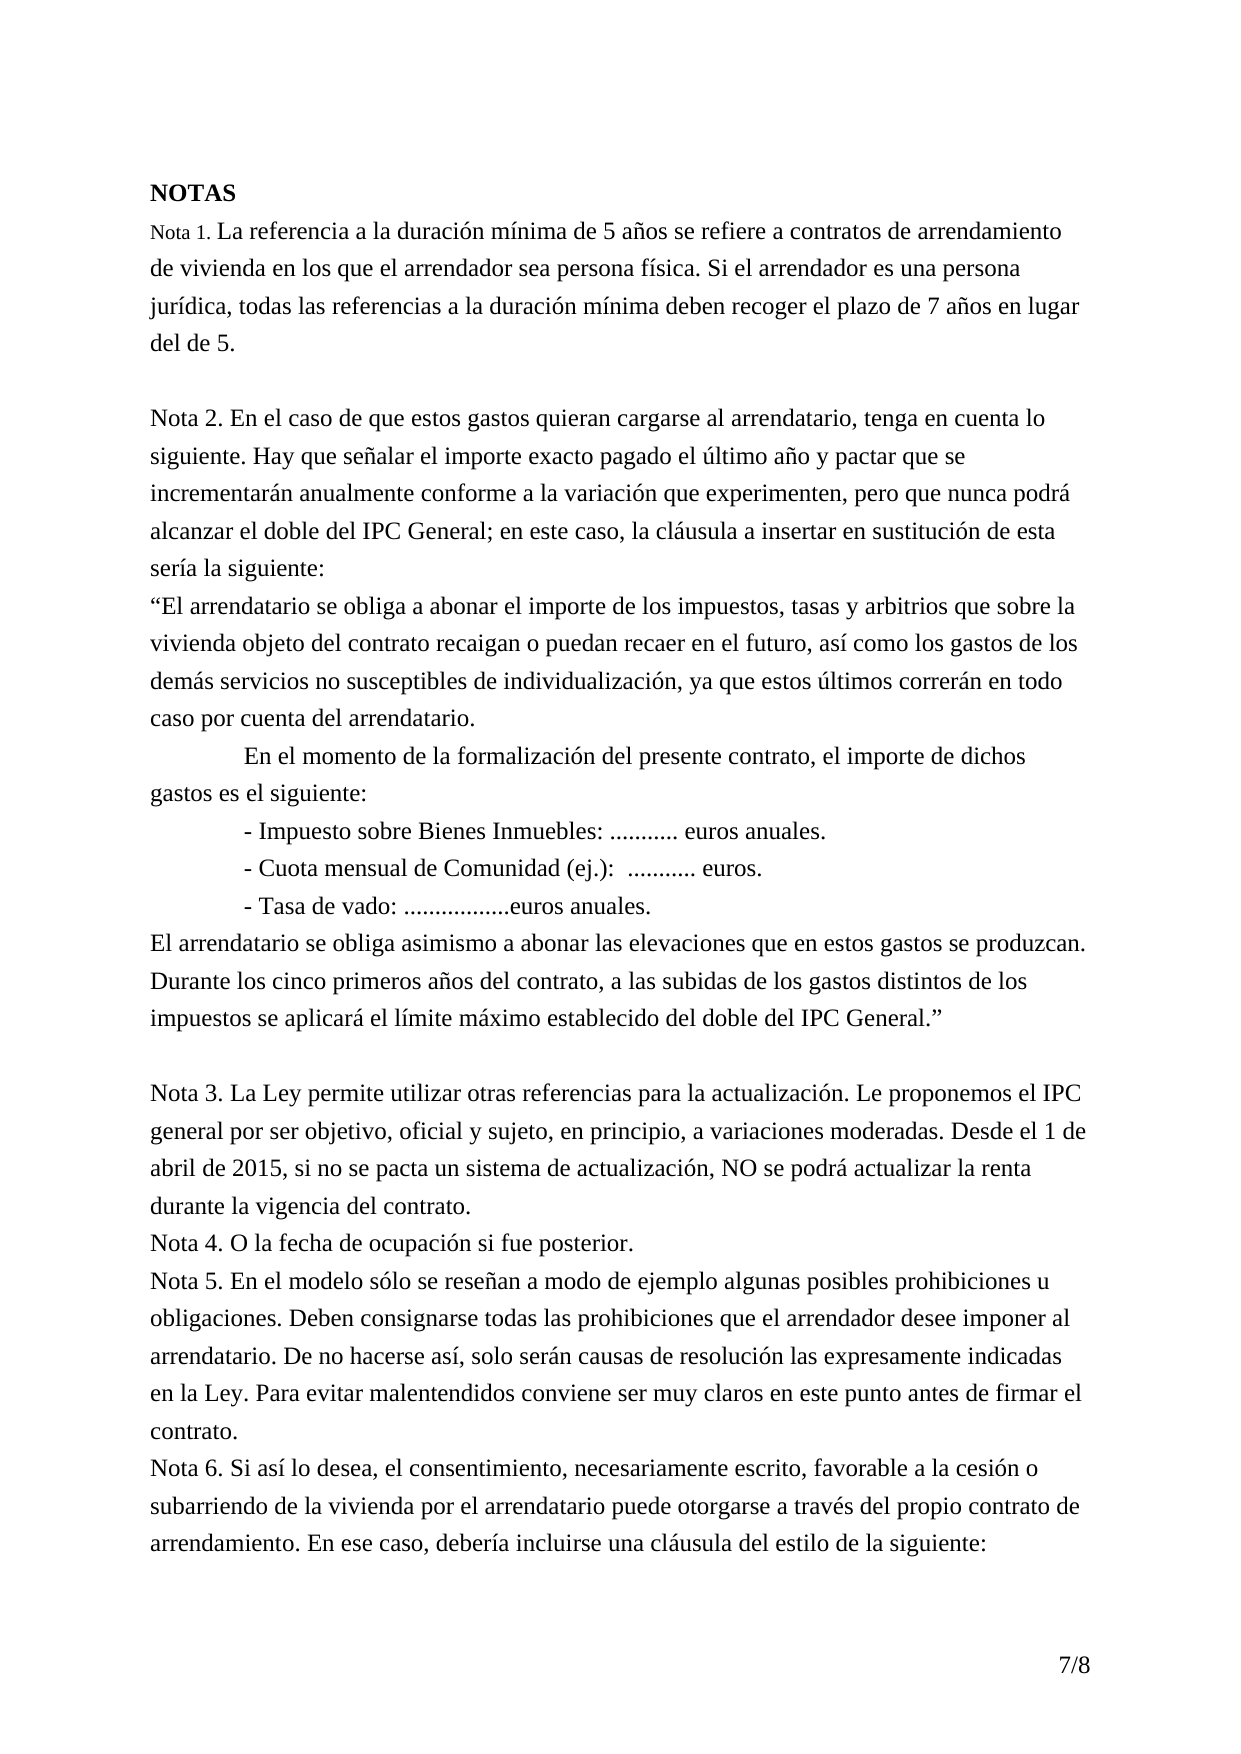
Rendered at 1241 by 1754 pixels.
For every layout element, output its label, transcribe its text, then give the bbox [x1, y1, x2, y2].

text - Impuesto sobre Bienes Inmuebles: ........... euros anuales. [150, 812, 1090, 849]
text NOTAS [150, 174, 1090, 212]
text Nota 6. Si así lo desea, el consentimiento, necesariamente escrito, favorable a la cesión o subarriendo de la vivienda por el arrendatario puede otorgarse a través del propio contrato de arrendamiento. En ese caso, debería incluirse una cláusula del estilo de la siguiente: [150, 1449, 1090, 1562]
text Nota 4. O la fecha de ocupación si fue posterior. [150, 1224, 1090, 1262]
text En el momento de la formalización del presente contrato, el importe de dichos gastos es el siguiente: [150, 737, 1090, 812]
text “El arrendatario se obliga a abonar el importe de los impuestos, tasas y arbitrios que sobre la vivienda objeto del contrato recaigan o puedan recaer en el futuro, así como los gastos de los demás servicios no susceptibles de individualización, ya que estos últimos correrán en todo caso por cuenta del arrendatario. [150, 587, 1090, 737]
text - Cuota mensual de Comunidad (ej.): ........... euros. [150, 849, 1090, 887]
text - Tasa de vado: .................euros anuales. [150, 887, 1090, 924]
text Nota 5. En el modelo sólo se reseñan a modo de ejemplo algunas posibles prohibiciones u obligaciones. Deben consignarse todas las prohibiciones que el arrendador desee imponer al arrendatario. De no hacerse así, solo serán causas de resolución las expresamente indicadas en la Ley. Para evitar malentendidos conviene ser muy claros en este punto antes de firmar el contrato. [150, 1262, 1090, 1449]
text Nota 3. La Ley permite utilizar otras referencias para la actualización. Le proponemos el IPC general por ser objetivo, oficial y sujeto, en principio, a variaciones moderadas. Desde el 1 de abril de 2015, si no se pacta un sistema de actualización, NO se podrá actualizar la renta durante la vigencia del contrato. [150, 1074, 1090, 1224]
text Nota 1. La referencia a la duración mínima de 5 años se refiere a contratos de arrendamiento de vivienda en los que el arrendador sea persona física. Si el arrendador es una persona jurídica, todas las referencias a la duración mínima deben recoger el plazo de 7 años en lugar del de 5. [150, 212, 1090, 362]
text El arrendatario se obliga asimismo a abonar las elevaciones que en estos gastos se produzcan. Durante los cinco primeros años del contrato, a las subidas de los gastos distintos de los impuestos se aplicará el límite máximo establecido del doble del IPC General.” [150, 924, 1090, 1037]
text Nota 2. En el caso de que estos gastos quieran cargarse al arrendatario, tenga en cuenta lo siguiente. Hay que señalar el importe exacto pagado el último año y pactar que se incrementarán anualmente conforme a la variación que experimenten, pero que nunca podrá alcanzar el doble del IPC General; en este caso, la cláusula a insertar en sustitución de esta sería la siguiente: [150, 399, 1090, 587]
